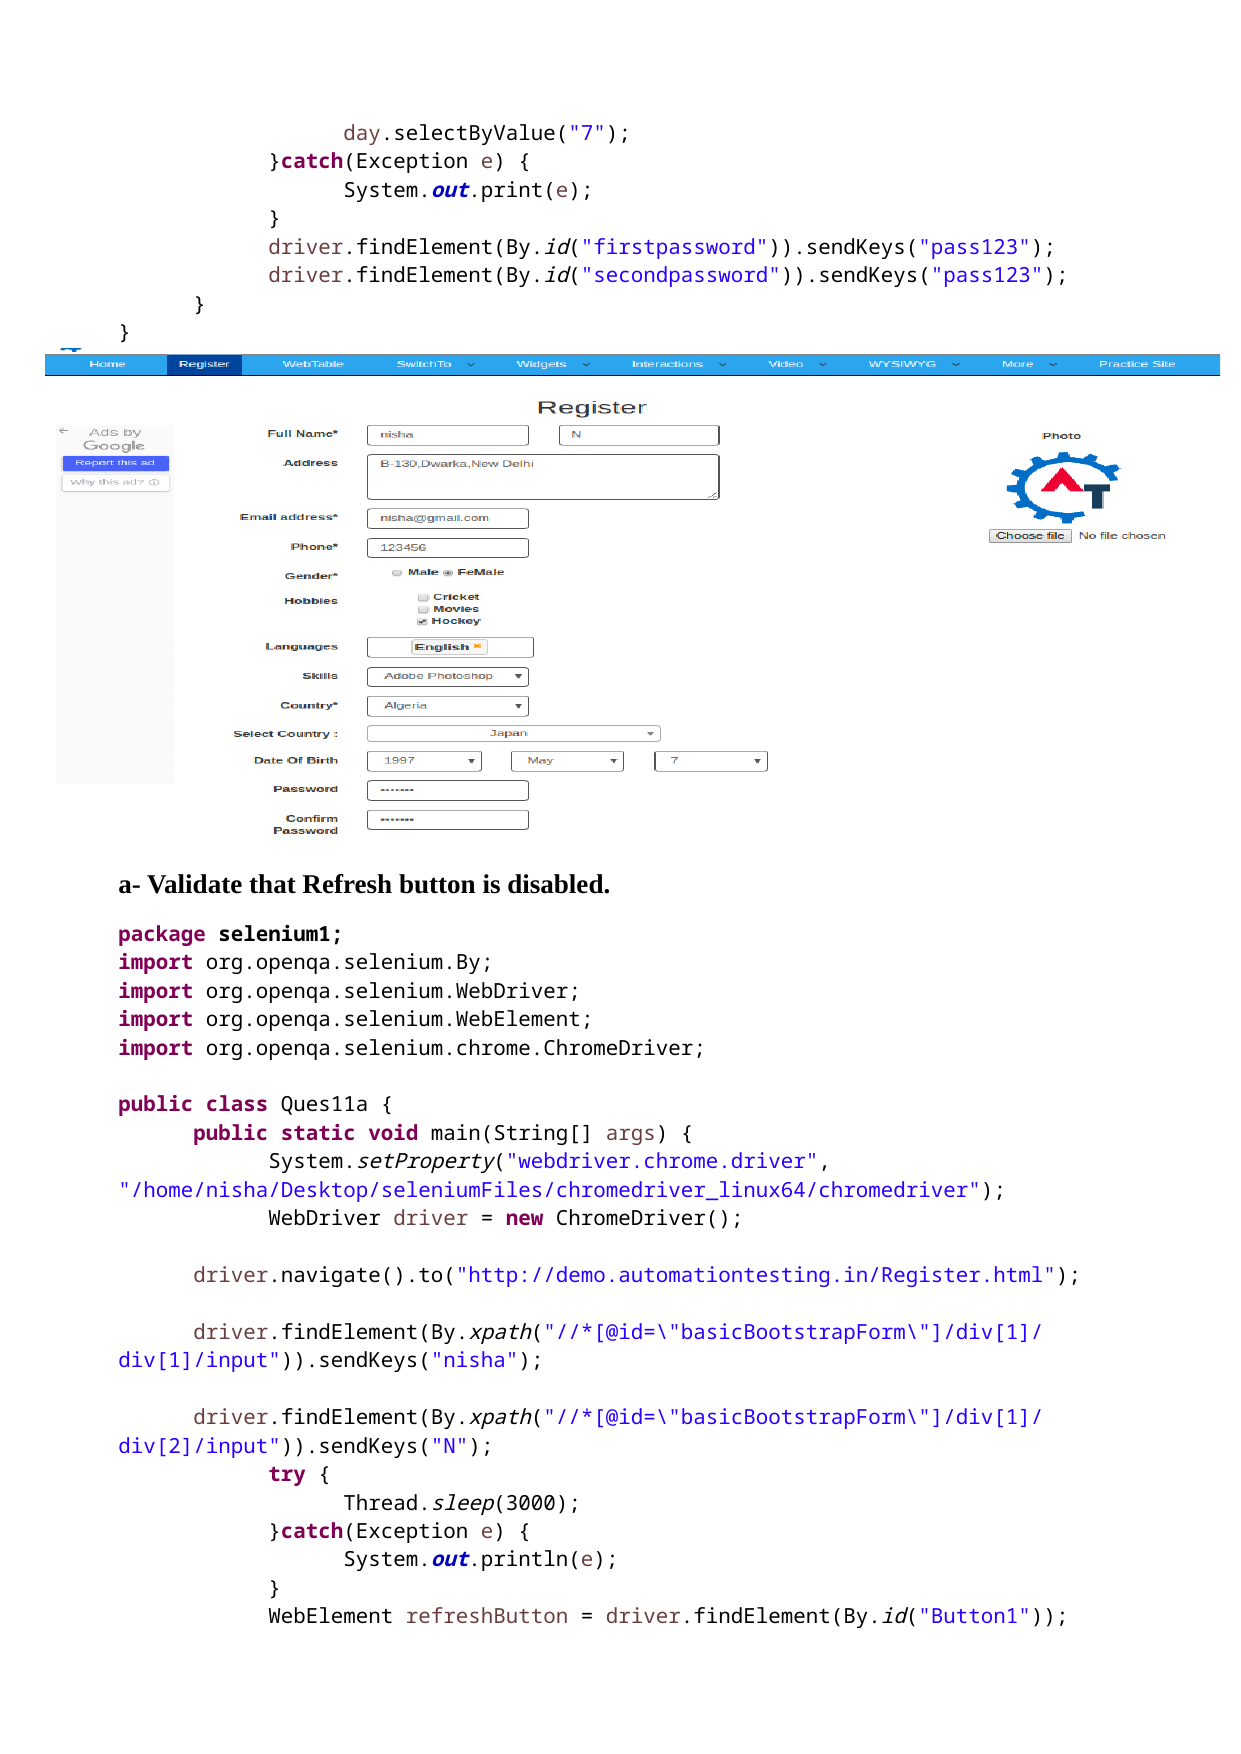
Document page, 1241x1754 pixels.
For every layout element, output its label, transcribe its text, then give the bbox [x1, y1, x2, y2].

text } [118, 317, 1122, 346]
text a- Validate that Refresh button is disabled. [118, 869, 1122, 900]
text import org.openqa.selenium.chrome.ChromeDriver; [118, 1033, 1122, 1061]
text } [118, 203, 1122, 232]
text }catch(Exception e) { [118, 1516, 1122, 1544]
text driver.findElement(By.xpath("//*[@id=\"basicBootstrapForm\"]/div[1]/div[2]/input")).sendKeys("N"); [118, 1374, 1122, 1459]
text System.setProperty("webdriver.chrome.driver", "/home/nisha/Desktop/seleniumFiles/chromedriver_linux64/chromedriver"); [118, 1146, 1122, 1203]
text import org.openqa.selenium.WebElement; [118, 1004, 1122, 1033]
text driver.findElement(By.xpath("//*[@id=\"basicBootstrapForm\"]/div[1]/div[1]/input")).sendKeys("nisha"); [118, 1289, 1122, 1374]
text driver.findElement(By.id("secondpassword")).sendKeys("pass123"); [118, 260, 1122, 289]
text } [118, 289, 1122, 317]
text package selenium1; [118, 919, 1122, 947]
text import org.openqa.selenium.By; [118, 947, 1122, 976]
text }catch(Exception e) { [118, 147, 1122, 175]
text driver.navigate().to("http://demo.automationtesting.in/Register.html"); [118, 1232, 1122, 1289]
text try { [118, 1459, 1122, 1488]
text WebDriver driver = new ChromeDriver(); [118, 1203, 1122, 1232]
text driver.findElement(By.id("firstpassword")).sendKeys("pass123"); [118, 232, 1122, 260]
text import org.openqa.selenium.WebDriver; [118, 976, 1122, 1004]
text Thread.sleep(3000); [118, 1488, 1122, 1516]
text day.selectByValue("7"); [118, 118, 1122, 147]
text System.out.print(e); [118, 175, 1122, 203]
text } [118, 1573, 1122, 1601]
text WebElement refreshButton = driver.findElement(By.id("Button1")); [118, 1601, 1122, 1630]
text System.out.println(e); [118, 1544, 1122, 1573]
text public class Ques11a { [118, 1089, 1122, 1118]
picture [45, 348, 1221, 838]
text public static void main(String[] args) { [118, 1118, 1122, 1146]
